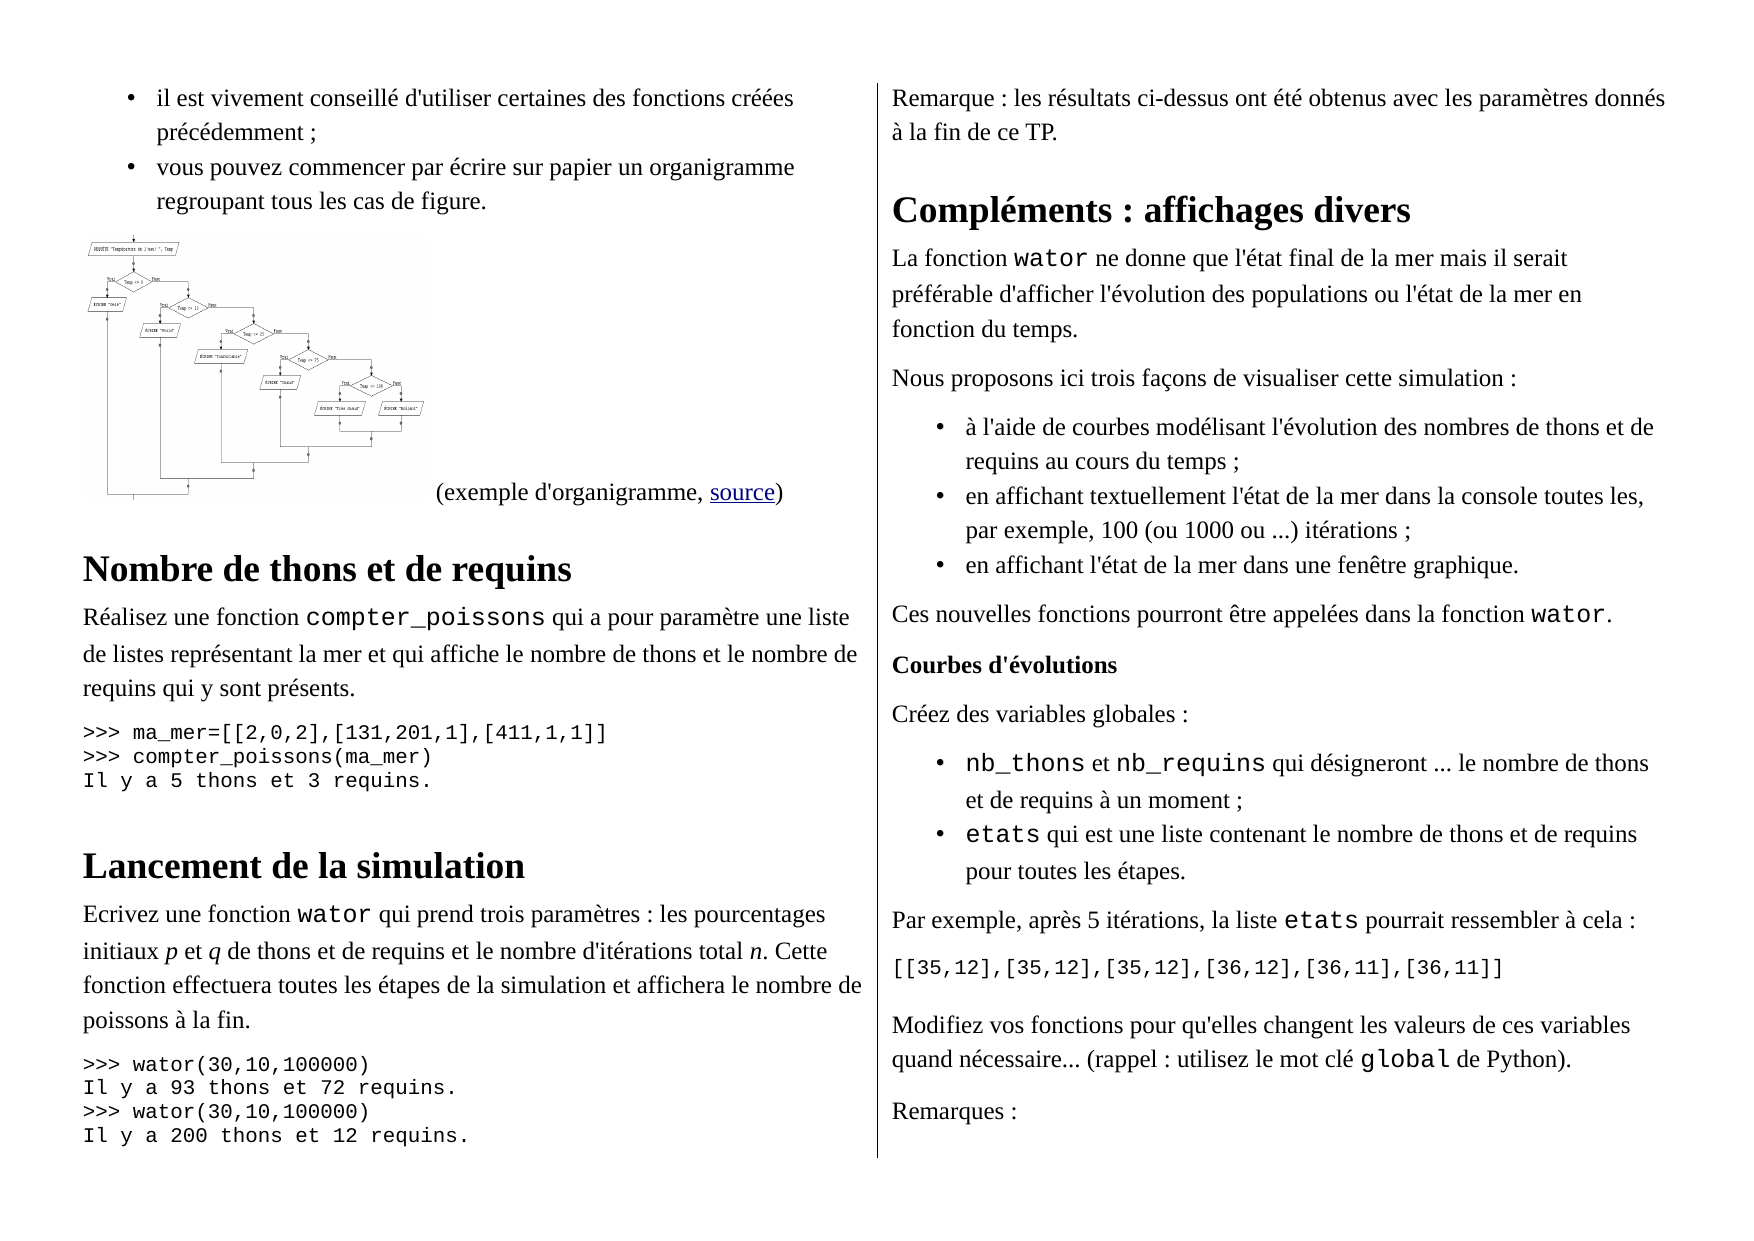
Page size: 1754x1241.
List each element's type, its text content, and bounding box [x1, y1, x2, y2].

list en affichant textuellement l'état de la mer dans la console toutes les, par exemple, 100 (ou 1000 ou ...) itérations ; [936, 481, 1671, 544]
subtitle Lancement de la simulation [83, 843, 862, 887]
text >>> wator(30,10,100000) [83, 1054, 862, 1077]
text Par exemple, après 5 itérations, la liste etats pourrait ressembler à cela : [892, 905, 1671, 936]
text Il y a 5 thons et 3 requins. [83, 769, 862, 793]
text >>> wator(30,10,100000) [83, 1101, 862, 1125]
text Nous proposons ici trois façons de visualiser cette simulation : [892, 363, 1671, 392]
picture [82, 235, 430, 500]
text (exemple d'organigramme, source) [83, 235, 862, 505]
text Courbes d'évolutions [892, 650, 1671, 679]
text Ecrivez une fonction wator qui prend trois paramètres : les pourcentages initiaux p et q de thons et de requins et le nombre d'itérations total n. Cette fonction effectuera toutes les étapes de la simulation et affichera le nombre de poissons à la fin. [83, 899, 862, 1033]
text Créez des variables globales : [892, 699, 1671, 728]
list vous pouvez commencer par écrire sur papier un organigramme regroupant tous les cas de figure. [127, 152, 862, 215]
subtitle Compléments : affichages divers [892, 187, 1671, 230]
list etats qui est une liste contenant le nombre de thons et de requins pour toutes les étapes. [936, 819, 1671, 885]
text Remarque : les résultats ci-dessus ont été obtenus avec les paramètres donnés à la fin de ce TP. [892, 83, 1671, 146]
subtitle Nombre de thons et de requins [83, 547, 862, 590]
list il est vivement conseillé d'utiliser certaines des fonctions créées précédemment ; [127, 83, 862, 146]
text La fonction wator ne donne que l'état final de la mer mais il serait préférable d'afficher l'évolution des populations ou l'état de la mer en fonction du temps. [892, 243, 1671, 342]
text >>> ma_mer=[[2,0,2],[131,201,1],[411,1,1]] [83, 722, 862, 746]
text Modifiez vos fonctions pour qu'elles changent les valeurs de ces variables quand nécessaire... (rappel : utilisez le mot clé global de Python). [892, 1010, 1671, 1075]
text Il y a 200 thons et 12 requins. [83, 1125, 862, 1148]
text Remarques : [892, 1096, 1671, 1125]
text Réalisez une fonction compter_poissons qui a pour paramètre une liste de listes représentant la mer et qui affiche le nombre de thons et le nombre de requins qui y sont présents. [83, 602, 862, 702]
text Ces nouvelles fonctions pourront être appelées dans la fonction wator. [892, 599, 1671, 630]
list à l'aide de courbes modélisant l'évolution des nombres de thons et de requins au cours du temps ; [936, 412, 1671, 475]
text Il y a 93 thons et 72 requins. [83, 1077, 862, 1101]
text [[35,12],[35,12],[35,12],[36,12],[36,11],[36,11]] [892, 957, 1671, 980]
list en affichant l'état de la mer dans une fenêtre graphique. [936, 550, 1671, 578]
list nb_thons et nb_requins qui désigneront ... le nombre de thons et de requins à un moment ; [936, 748, 1671, 814]
text >>> compter_poissons(ma_mer) [83, 746, 862, 769]
